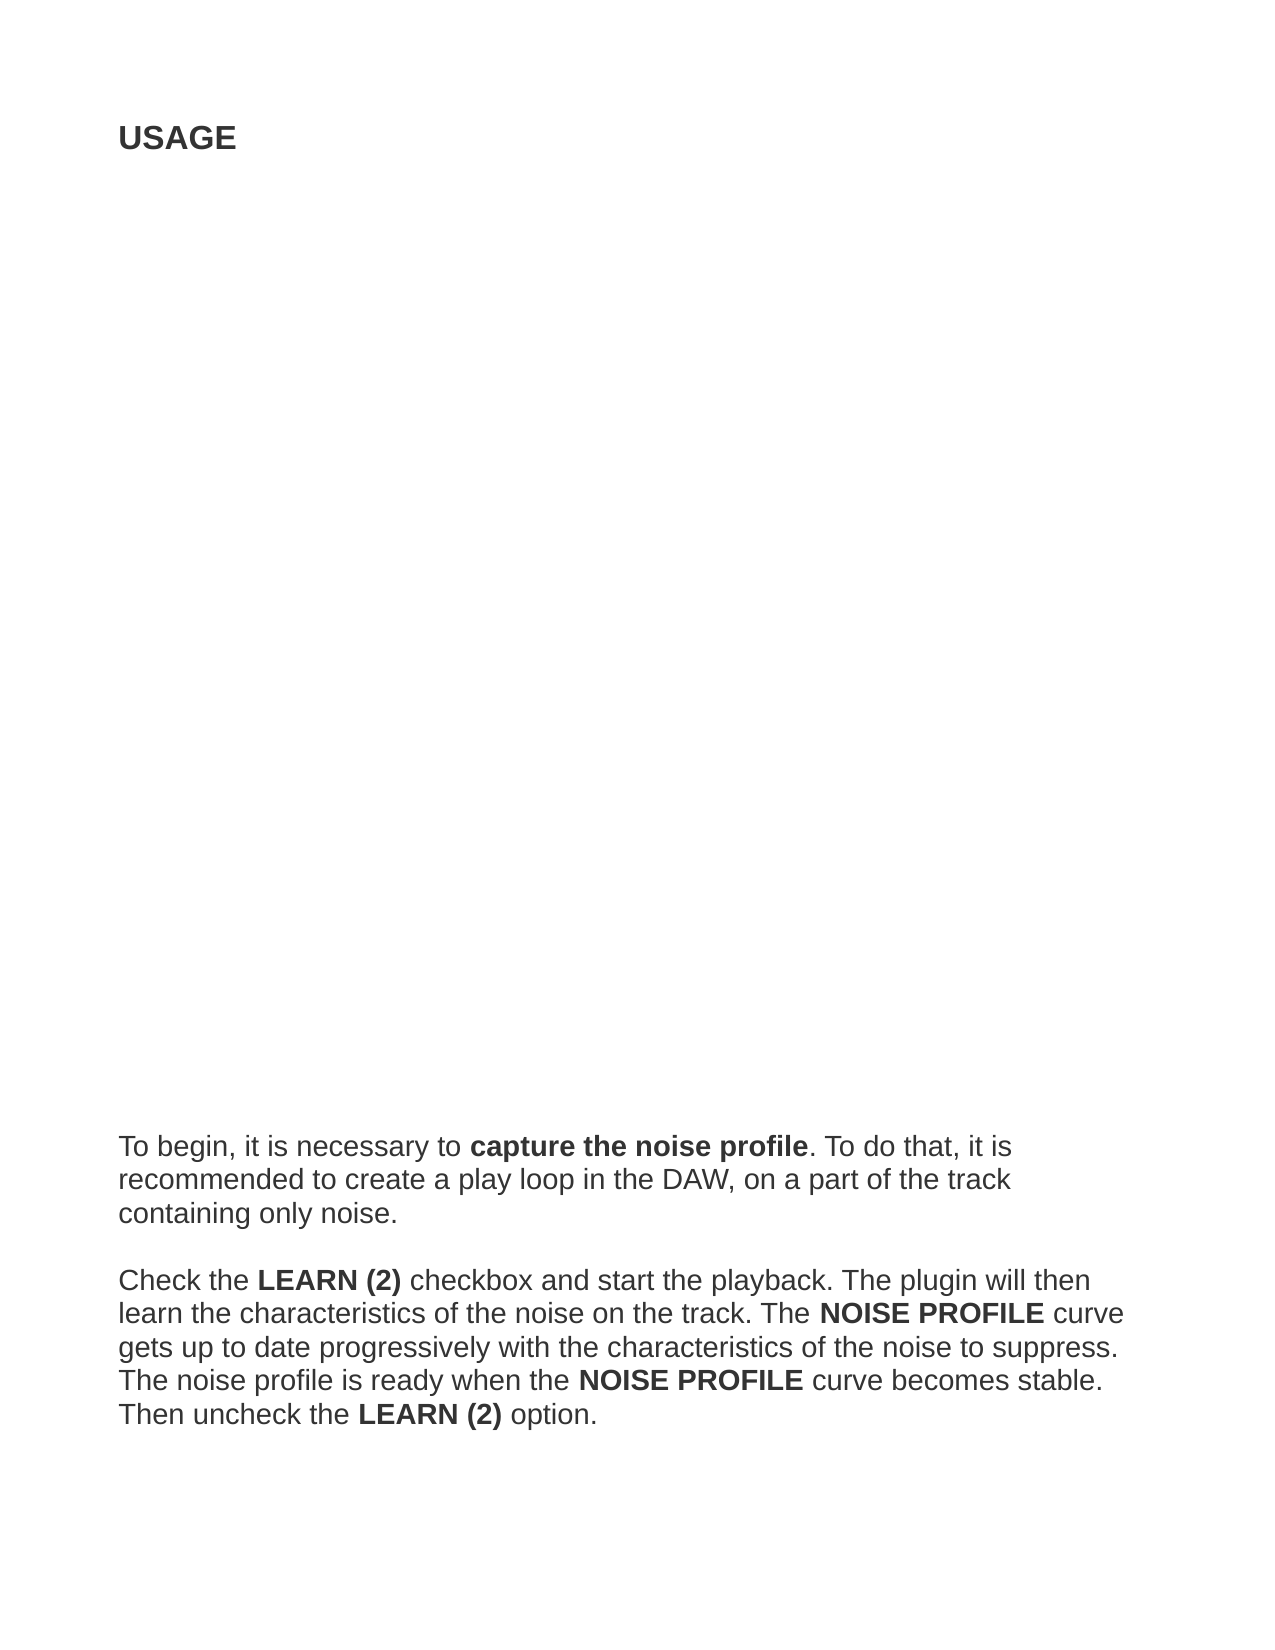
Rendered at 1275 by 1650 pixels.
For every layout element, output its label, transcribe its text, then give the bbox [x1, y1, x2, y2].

text containing only noise. [118, 1196, 1157, 1229]
text learn the characteristics of the noise on the track. The NOISE PROFILE curve gets up to date progressively with the characteristics of the noise to suppress. The noise profile is ready when the NOISE PROFILE curve becomes stable. [118, 1296, 1157, 1397]
text recommended to create a play loop in the DAW, on a part of the track [118, 1162, 1157, 1196]
text USAGE [118, 118, 1157, 157]
text Check the LEARN (2) checkbox and start the playback. The plugin will then [118, 1263, 1157, 1296]
text To begin, it is necessary to capture the noise profile. To do that, it is [118, 1128, 1157, 1162]
text Then uncheck the LEARN (2) option. [118, 1397, 1157, 1430]
